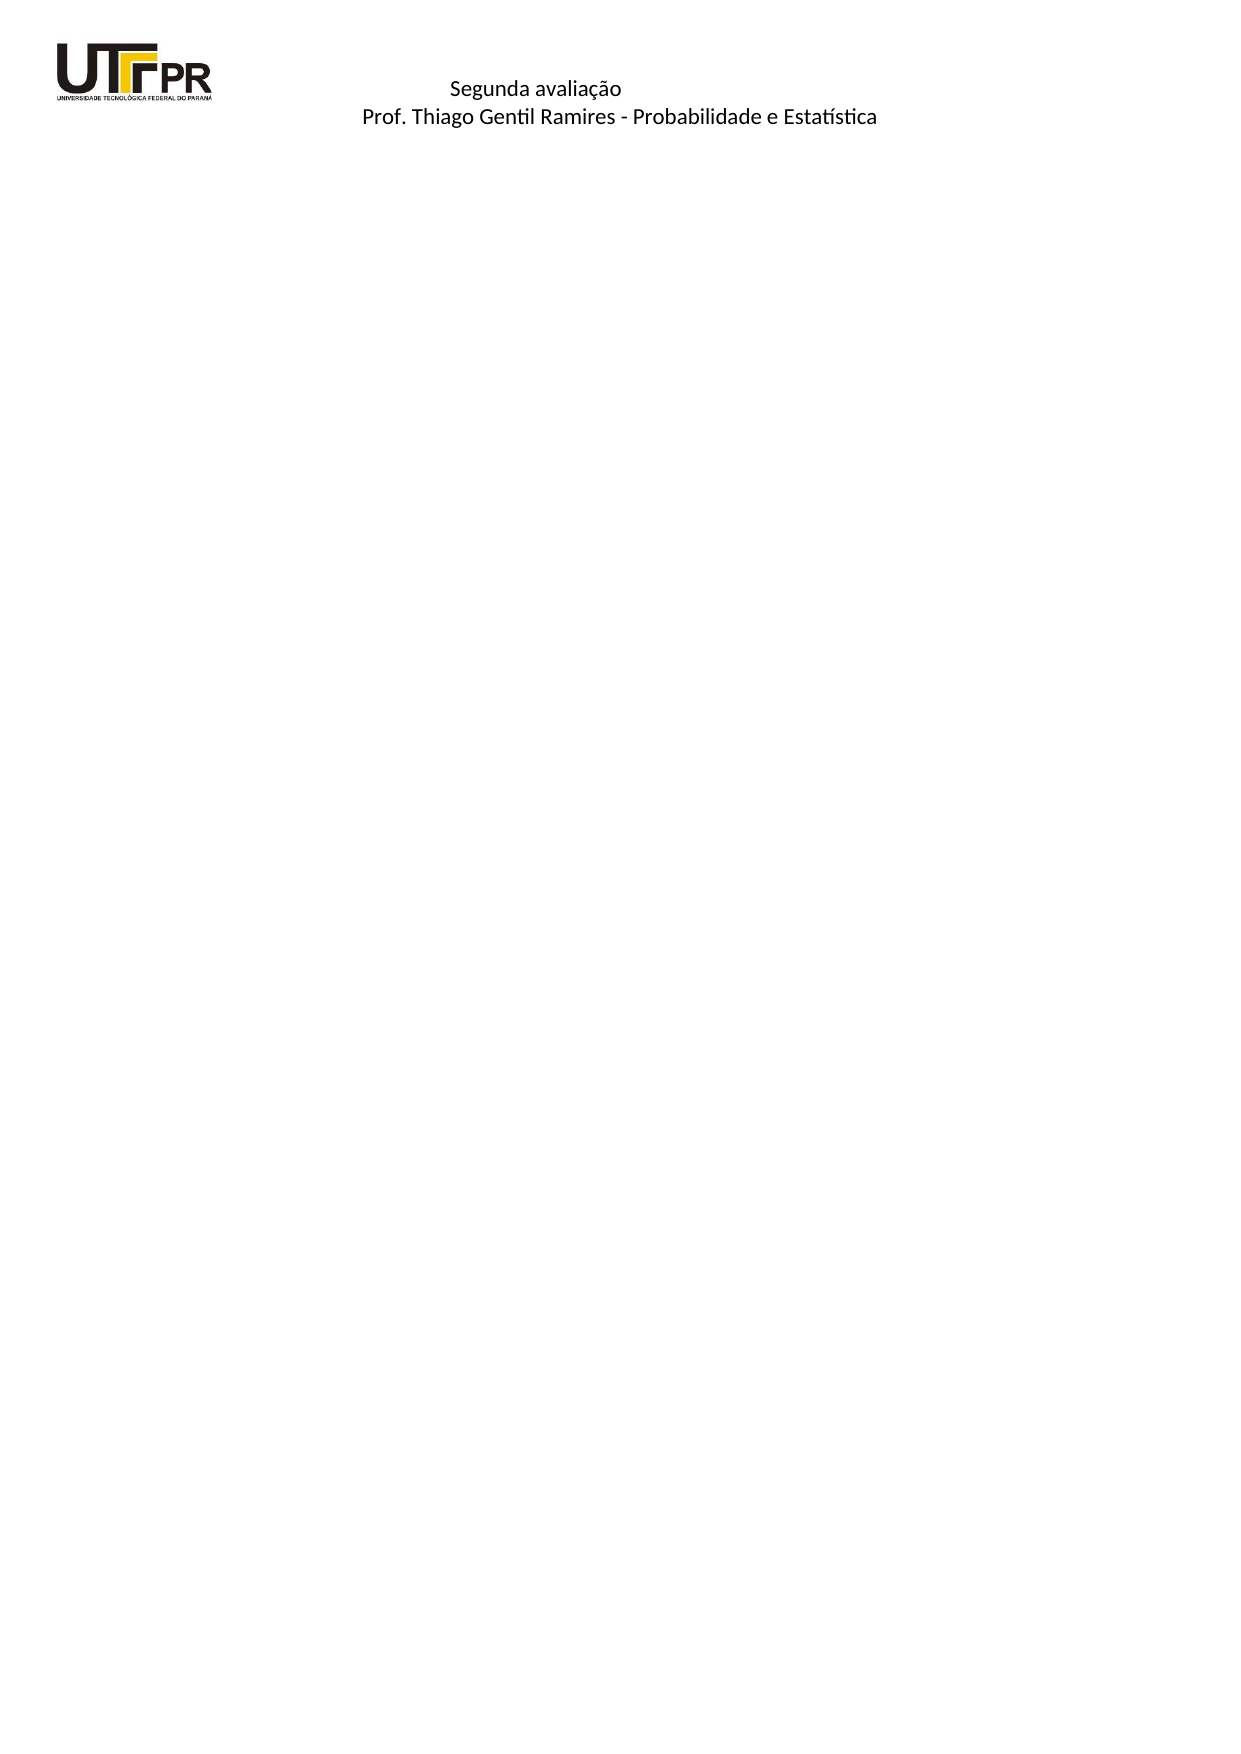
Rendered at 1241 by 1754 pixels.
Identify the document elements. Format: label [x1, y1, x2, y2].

picture [56, 28, 212, 116]
